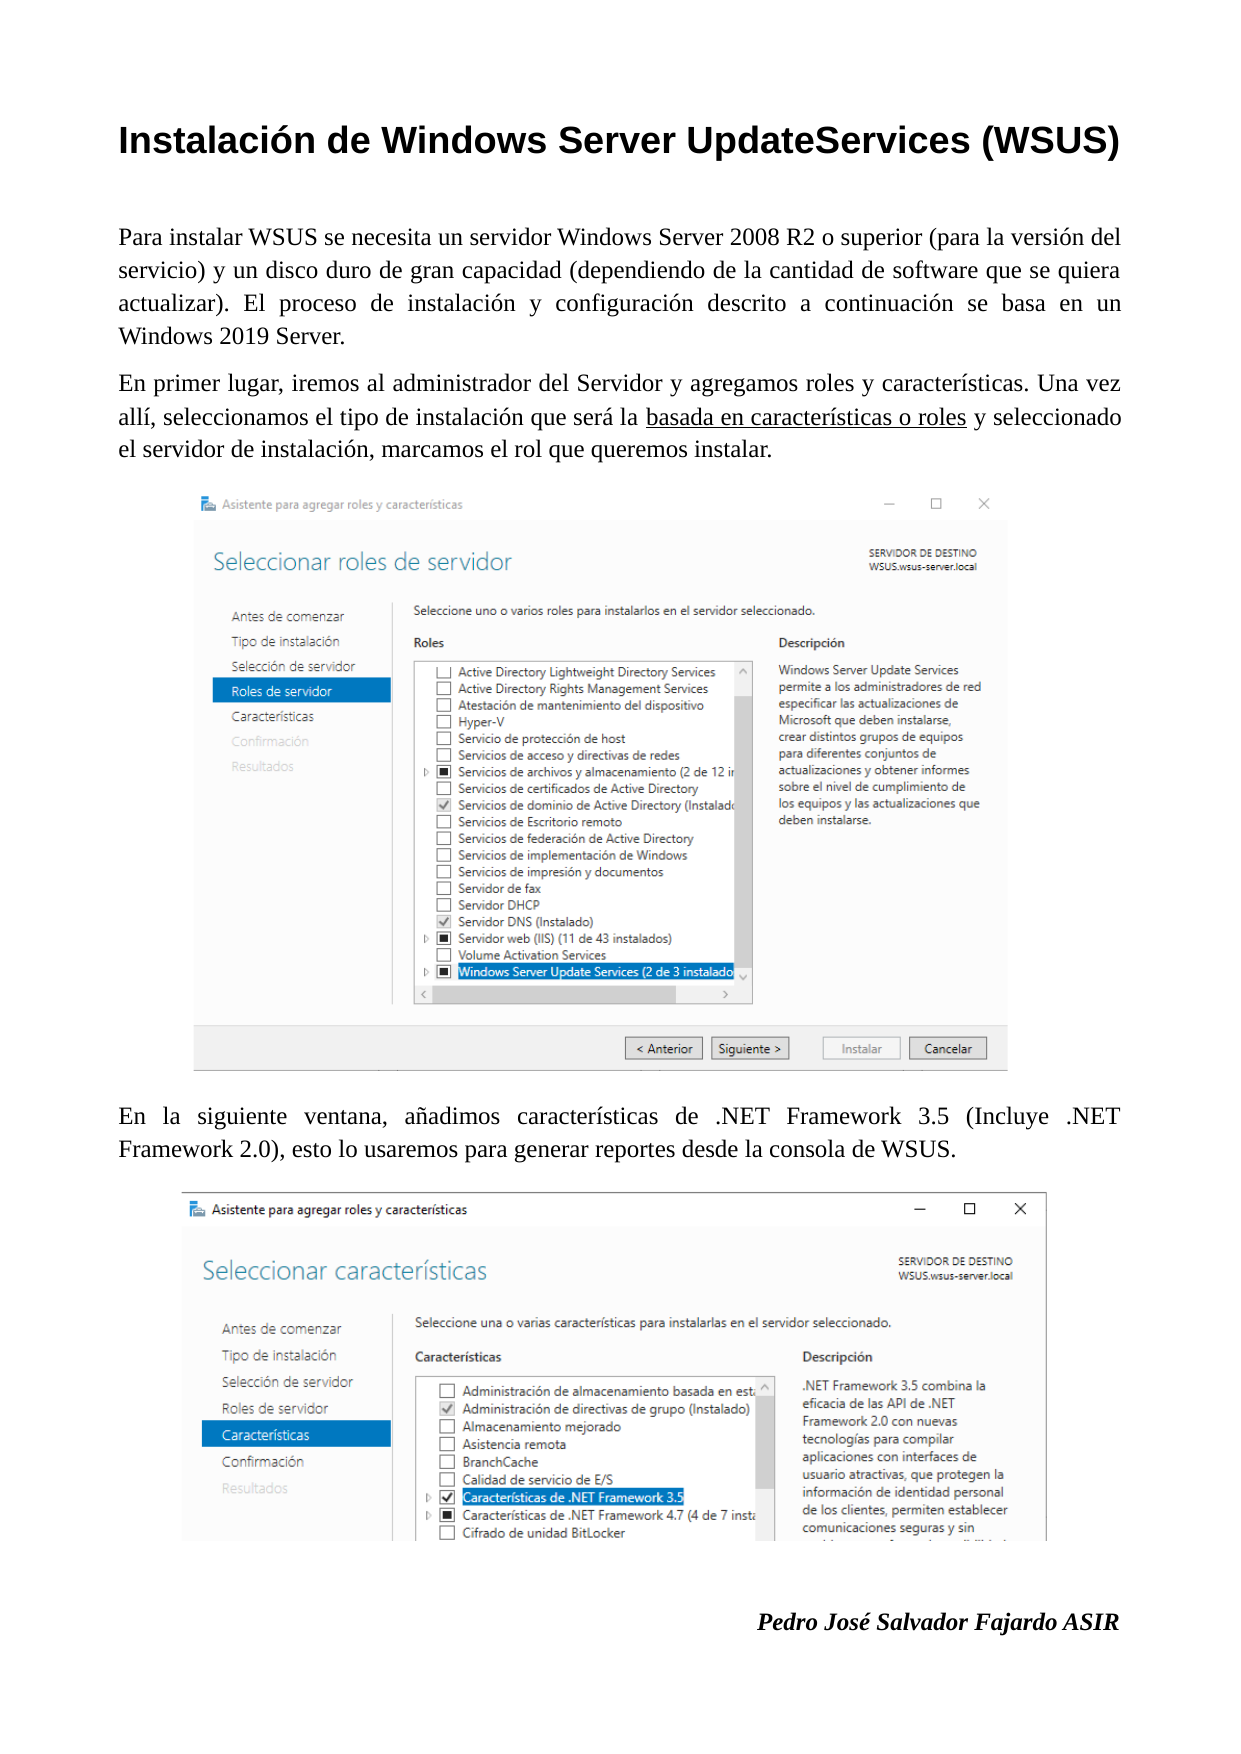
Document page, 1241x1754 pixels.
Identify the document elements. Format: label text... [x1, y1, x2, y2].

text En la siguiente ventana, añadimos características de .NET Framework 3.5 (Incluye .NET Framework 2.0), esto lo usaremos para generar reportes desde la consola de WSUS. [118, 1101, 1122, 1163]
subtitle Instalación de Windows Server UpdateServices (WSUS) [118, 118, 1122, 162]
text En primer lugar, iremos al administrador del Servidor y agregamos roles y características. Una vez allí, seleccionamos el tipo de instalación que será la basada en características o roles y seleccionado el servidor de instalación, marcamos el rol que queremos instalar. [118, 368, 1122, 463]
picture [181, 1191, 1047, 1541]
text Para instalar WSUS se necesita un servidor Windows Server 2008 R2 o superior (para la versión del servicio) y un disco duro de gran capacidad (dependiendo de la cantidad de software que se quiera actualizar). El proceso de instalación y configuración descrito a continuación se basa en un Windows 2019 Server. [118, 222, 1122, 350]
picture [193, 489, 1008, 1071]
